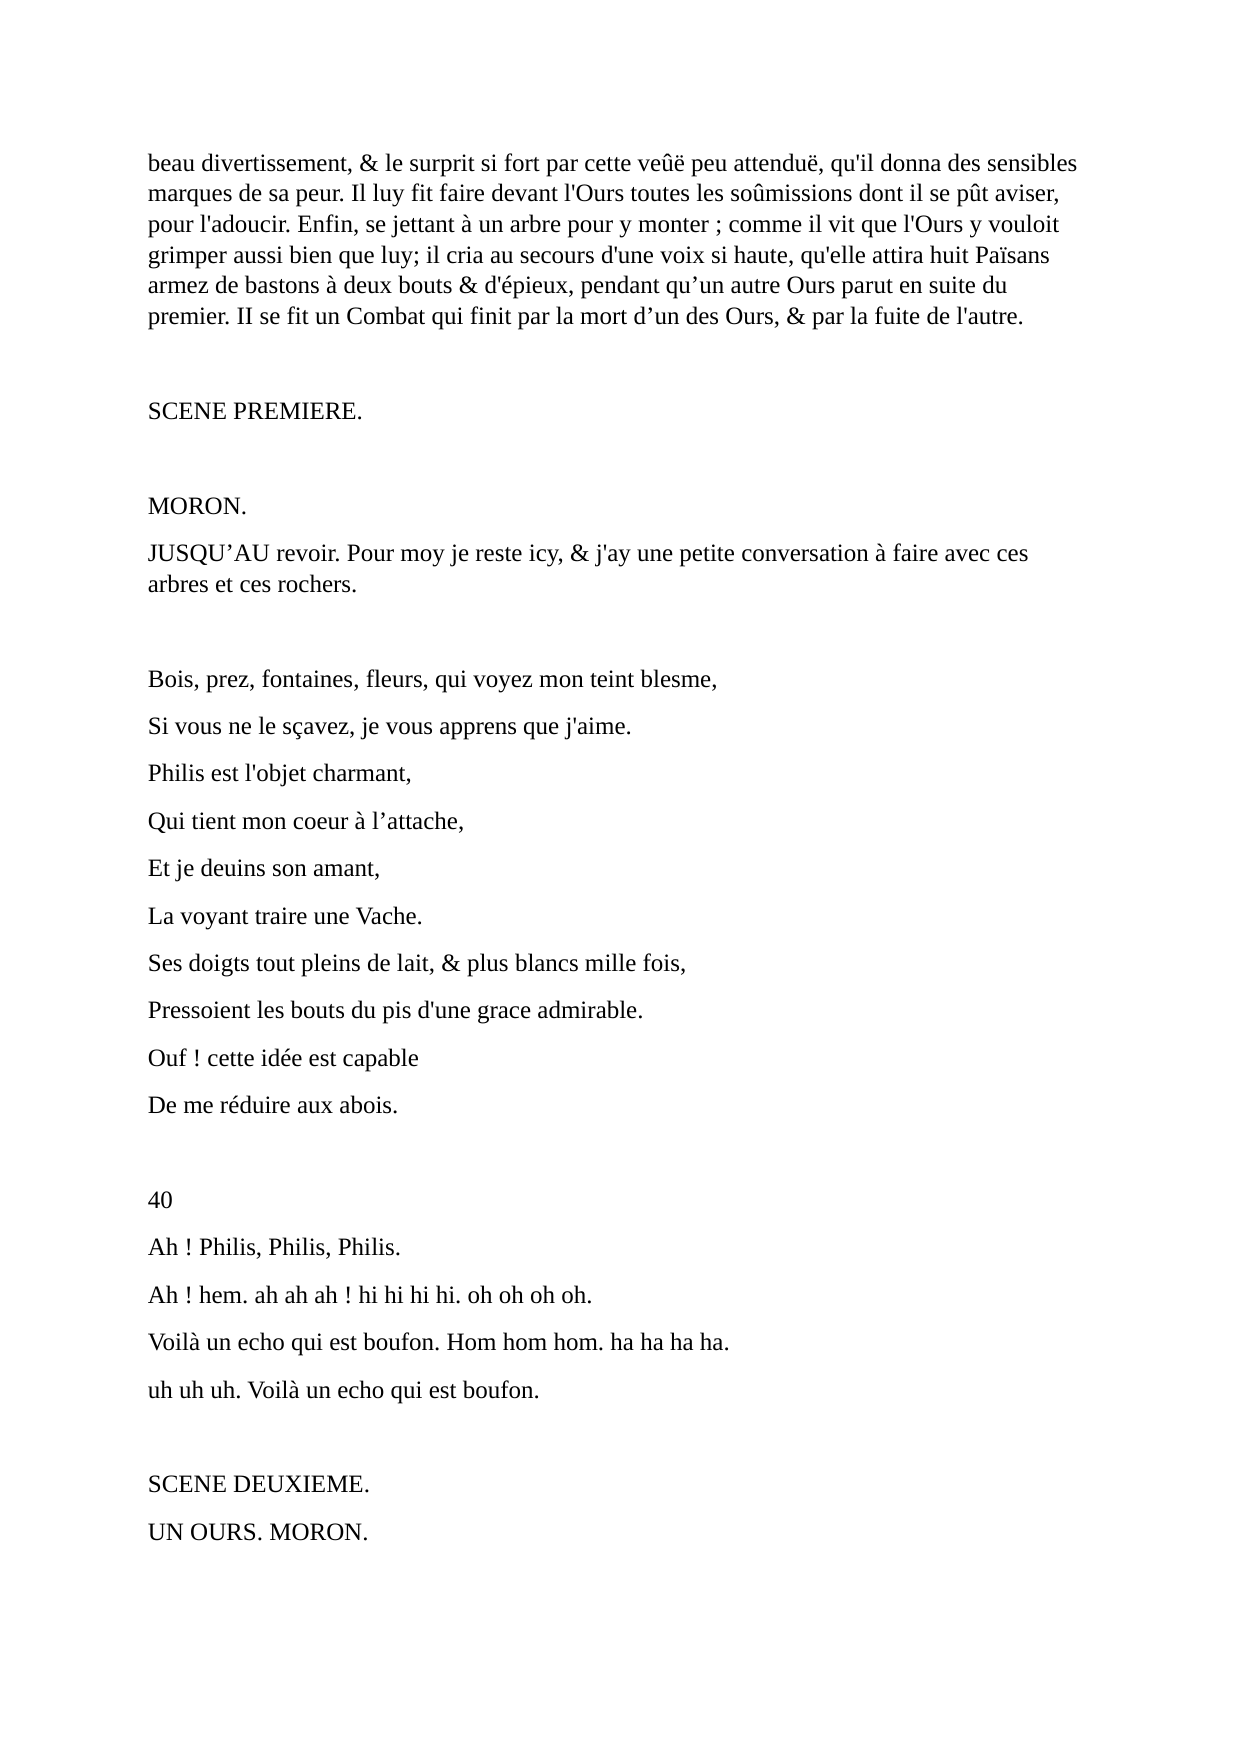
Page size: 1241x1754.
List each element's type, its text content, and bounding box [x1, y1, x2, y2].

text beau divertissement, & le surprit si fort par cette veûë peu attenduë, qu'il donna des sensibles marques de sa peur. Il luy fit faire devant l'Ours toutes les soûmissions dont il se pût aviser, pour l'adoucir. Enfin, se jettant à un arbre pour y monter ; comme il vit que l'Ours y vouloit grimper aussi bien que luy; il cria au secours d'une voix si haute, qu'elle attira huit Païsans armez de bastons à deux bouts & d'épieux, pendant qu’un autre Ours parut en suite du premier. II se fit un Combat qui finit par la mort d’un des Ours, & par la fuite de l'autre. [148, 148, 1093, 330]
text UN OURS. MORON. [148, 1517, 1093, 1546]
text Ah ! hem. ah ah ah ! hi hi hi hi. oh oh oh oh. [148, 1280, 1093, 1309]
text La voyant traire une Vache. [148, 901, 1093, 929]
text Et je deuins son amant, [148, 853, 1093, 882]
text 40 [148, 1185, 1093, 1214]
text MORON. [148, 491, 1093, 519]
text SCENE PREMIERE. [148, 396, 1093, 425]
text Ouf ! cette idée est capable [148, 1043, 1093, 1072]
text De me réduire aux abois. [148, 1090, 1093, 1119]
text Voilà un echo qui est boufon. Hom hom hom. ha ha ha ha. [148, 1327, 1093, 1356]
text Pressoient les bouts du pis d'une grace admirable. [148, 996, 1093, 1024]
text uh uh uh. Voilà un echo qui est boufon. [148, 1375, 1093, 1403]
text Bois, prez, fontaines, fleurs, qui voyez mon teint blesme, [148, 664, 1093, 692]
text Ah ! Philis, Philis, Philis. [148, 1232, 1093, 1261]
text Ses doigts tout pleins de lait, & plus blancs mille fois, [148, 948, 1093, 977]
text Philis est l'objet charmant, [148, 758, 1093, 787]
text SCENE DEUXIEME. [148, 1469, 1093, 1498]
text Si vous ne le sçavez, je vous apprens que j'aime. [148, 711, 1093, 740]
text JUSQU’AU revoir. Pour moy je reste icy, & j'ay une petite conversation à faire avec ces arbres et ces rochers. [148, 538, 1093, 598]
text Qui tient mon coeur à l’attache, [148, 806, 1093, 835]
